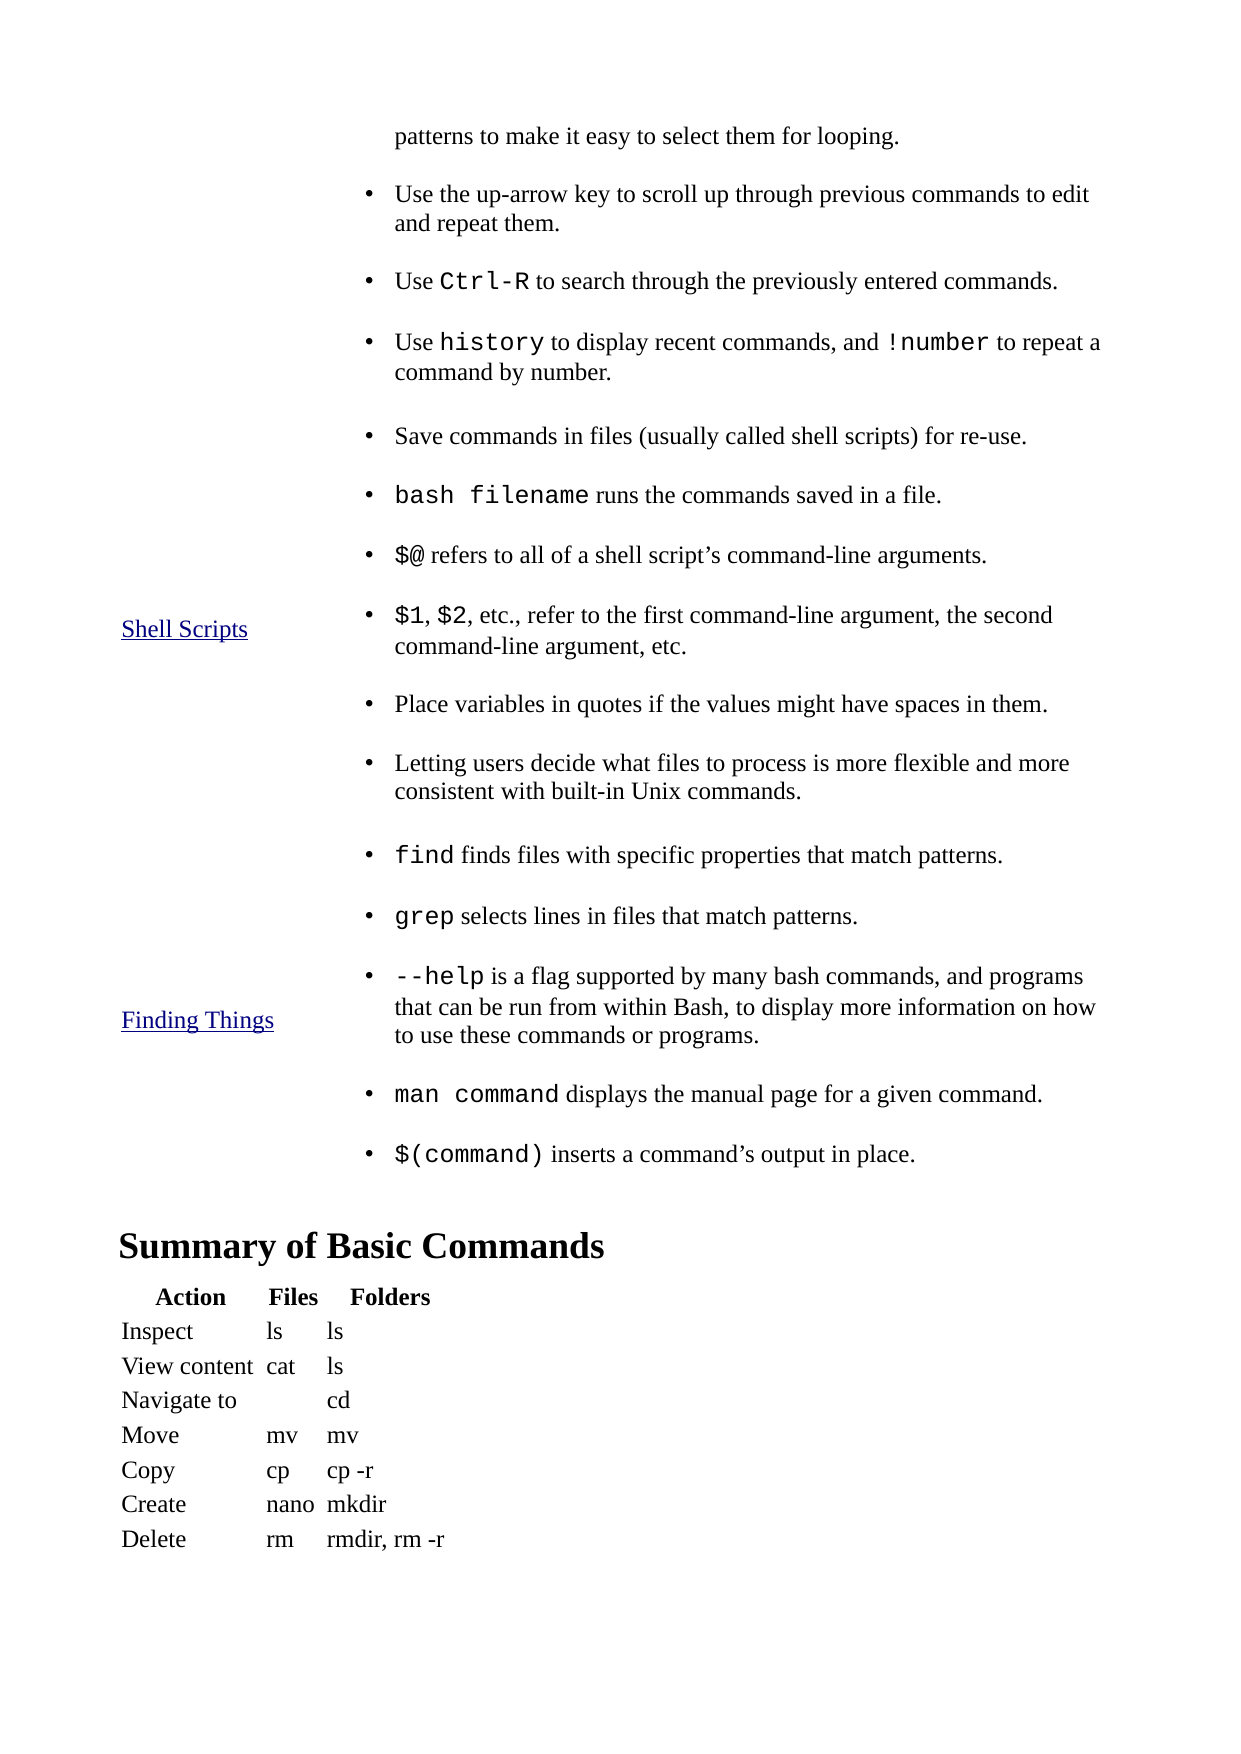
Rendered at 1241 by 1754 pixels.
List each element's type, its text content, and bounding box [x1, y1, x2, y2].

table_cell find finds files with specific properties that match patterns. grep selects lines in files that match patterns. --help is a flag supported by many bash commands, and programs that can be run from within Bash, to display more information on how to use these commands or programs. man command displays the manual page for a given command. $(command) inserts a command’s output in place. [318, 838, 1122, 1202]
table_header Action [118, 1279, 263, 1313]
table_cell Shell Scripts [118, 419, 318, 837]
table_cell Copy [118, 1452, 263, 1486]
table_cell Navigate to [118, 1383, 263, 1417]
table_cell cd [324, 1383, 456, 1417]
table_cell ls [324, 1314, 456, 1348]
subtitle Summary of Basic Commands [118, 1223, 1122, 1266]
table_cell ls [263, 1314, 324, 1348]
table_cell View content [118, 1348, 263, 1383]
table_cell [263, 1383, 324, 1417]
table_cell mv [263, 1417, 324, 1452]
table_cell Finding Things [118, 838, 318, 1202]
table_cell patterns to make it easy to select them for looping. Use the up-arrow key to scroll up through previous commands to edit and repeat them. Use Ctrl-R to search through the previously entered commands. Use history to display recent commands, and !number to repeat a command by number. [318, 118, 1122, 418]
table_cell cat [263, 1348, 324, 1383]
table_cell Inspect [118, 1314, 263, 1348]
table_cell cp -r [324, 1452, 456, 1486]
table_cell nano [263, 1486, 324, 1521]
table_cell cp [263, 1452, 324, 1486]
table_cell rmdir, rm -r [324, 1521, 456, 1556]
table_cell Move [118, 1417, 263, 1452]
table_header Folders [324, 1279, 456, 1313]
table_cell Create [118, 1486, 263, 1521]
table_cell Delete [118, 1521, 263, 1556]
table_cell Save commands in files (usually called shell scripts) for re-use. bash filename runs the commands saved in a file. $@ refers to all of a shell script’s command-line arguments. $1, $2, etc., refer to the first command-line argument, the second command-line argument, etc. Place variables in quotes if the values might have spaces in them. Letting users decide what files to process is more flexible and more consistent with built-in Unix commands. [318, 419, 1122, 837]
table_header Files [263, 1279, 324, 1313]
table_cell rm [263, 1521, 324, 1556]
table_cell ls [324, 1348, 456, 1383]
table_cell [118, 118, 318, 418]
table_cell mkdir [324, 1486, 456, 1521]
table_cell mv [324, 1417, 456, 1452]
